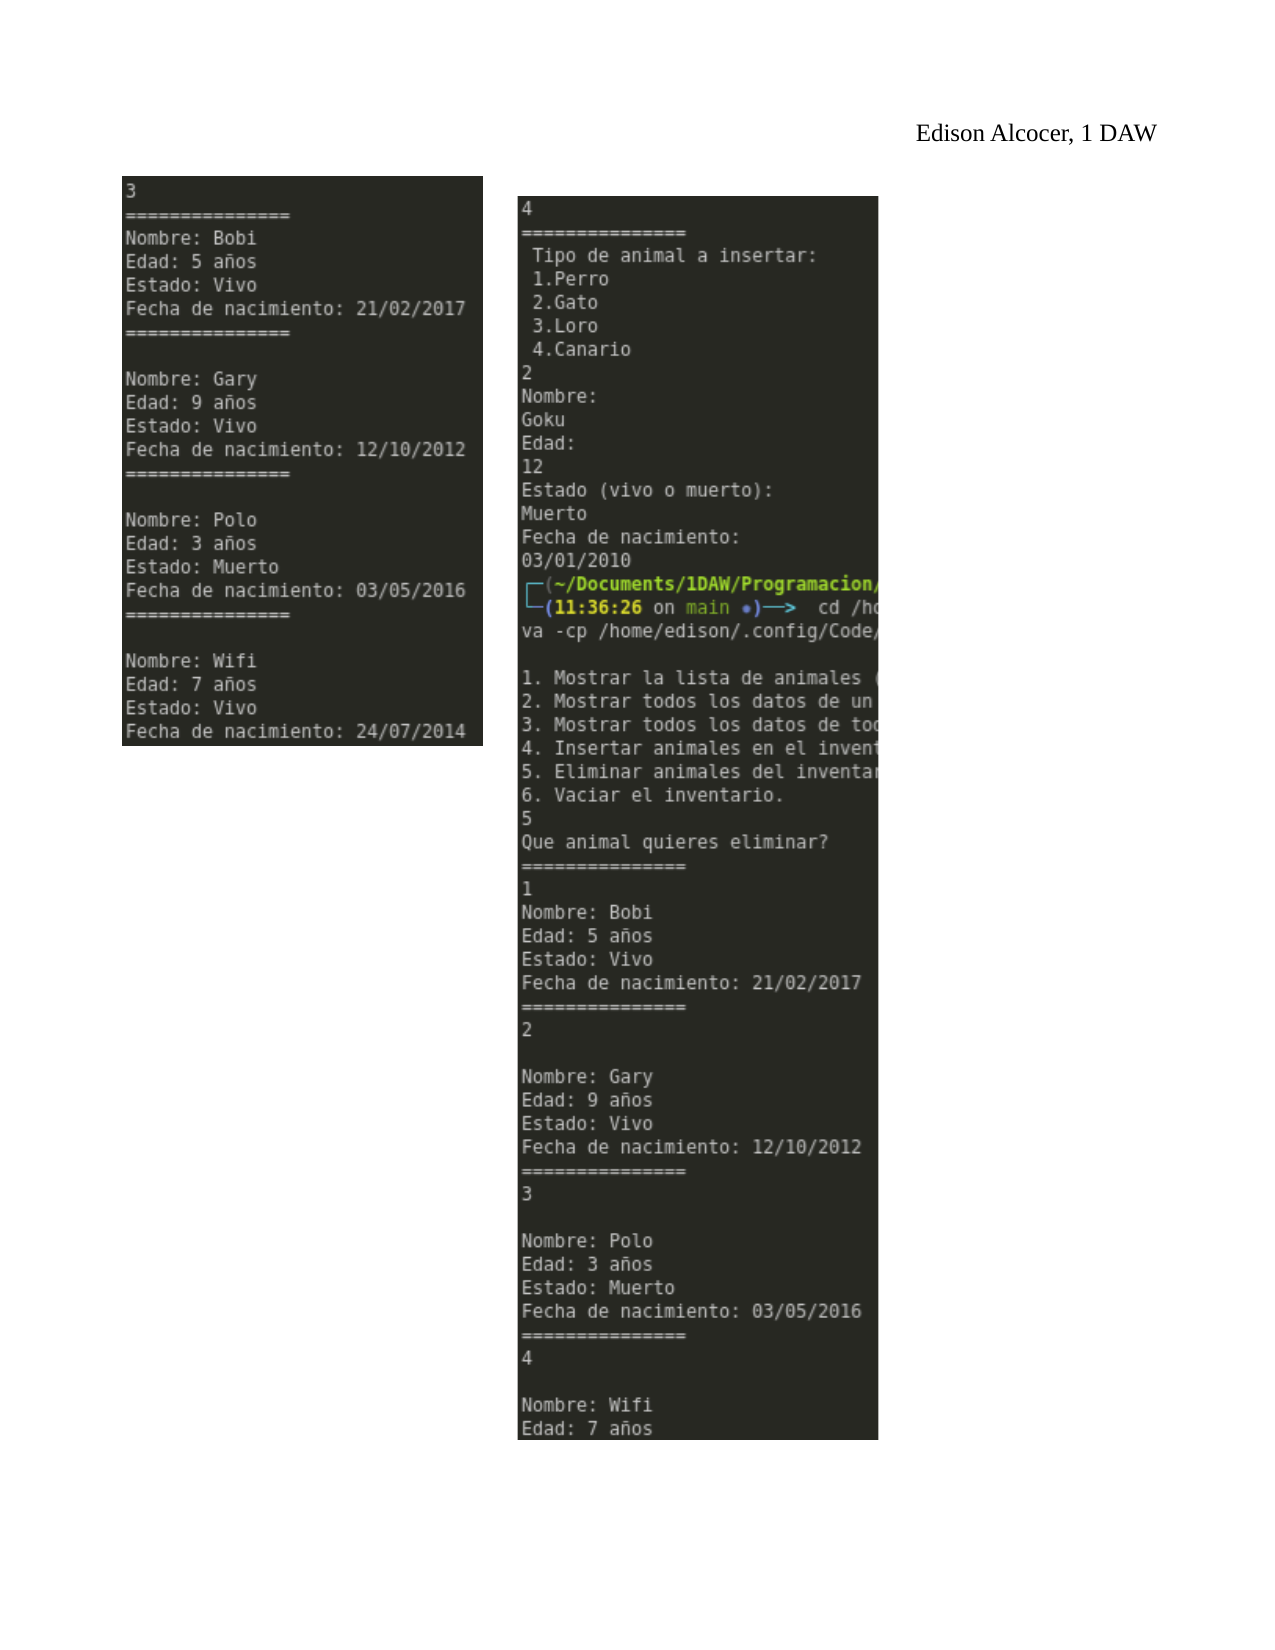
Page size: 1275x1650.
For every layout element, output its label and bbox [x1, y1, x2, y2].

picture [517, 196, 879, 1440]
picture [122, 176, 483, 746]
